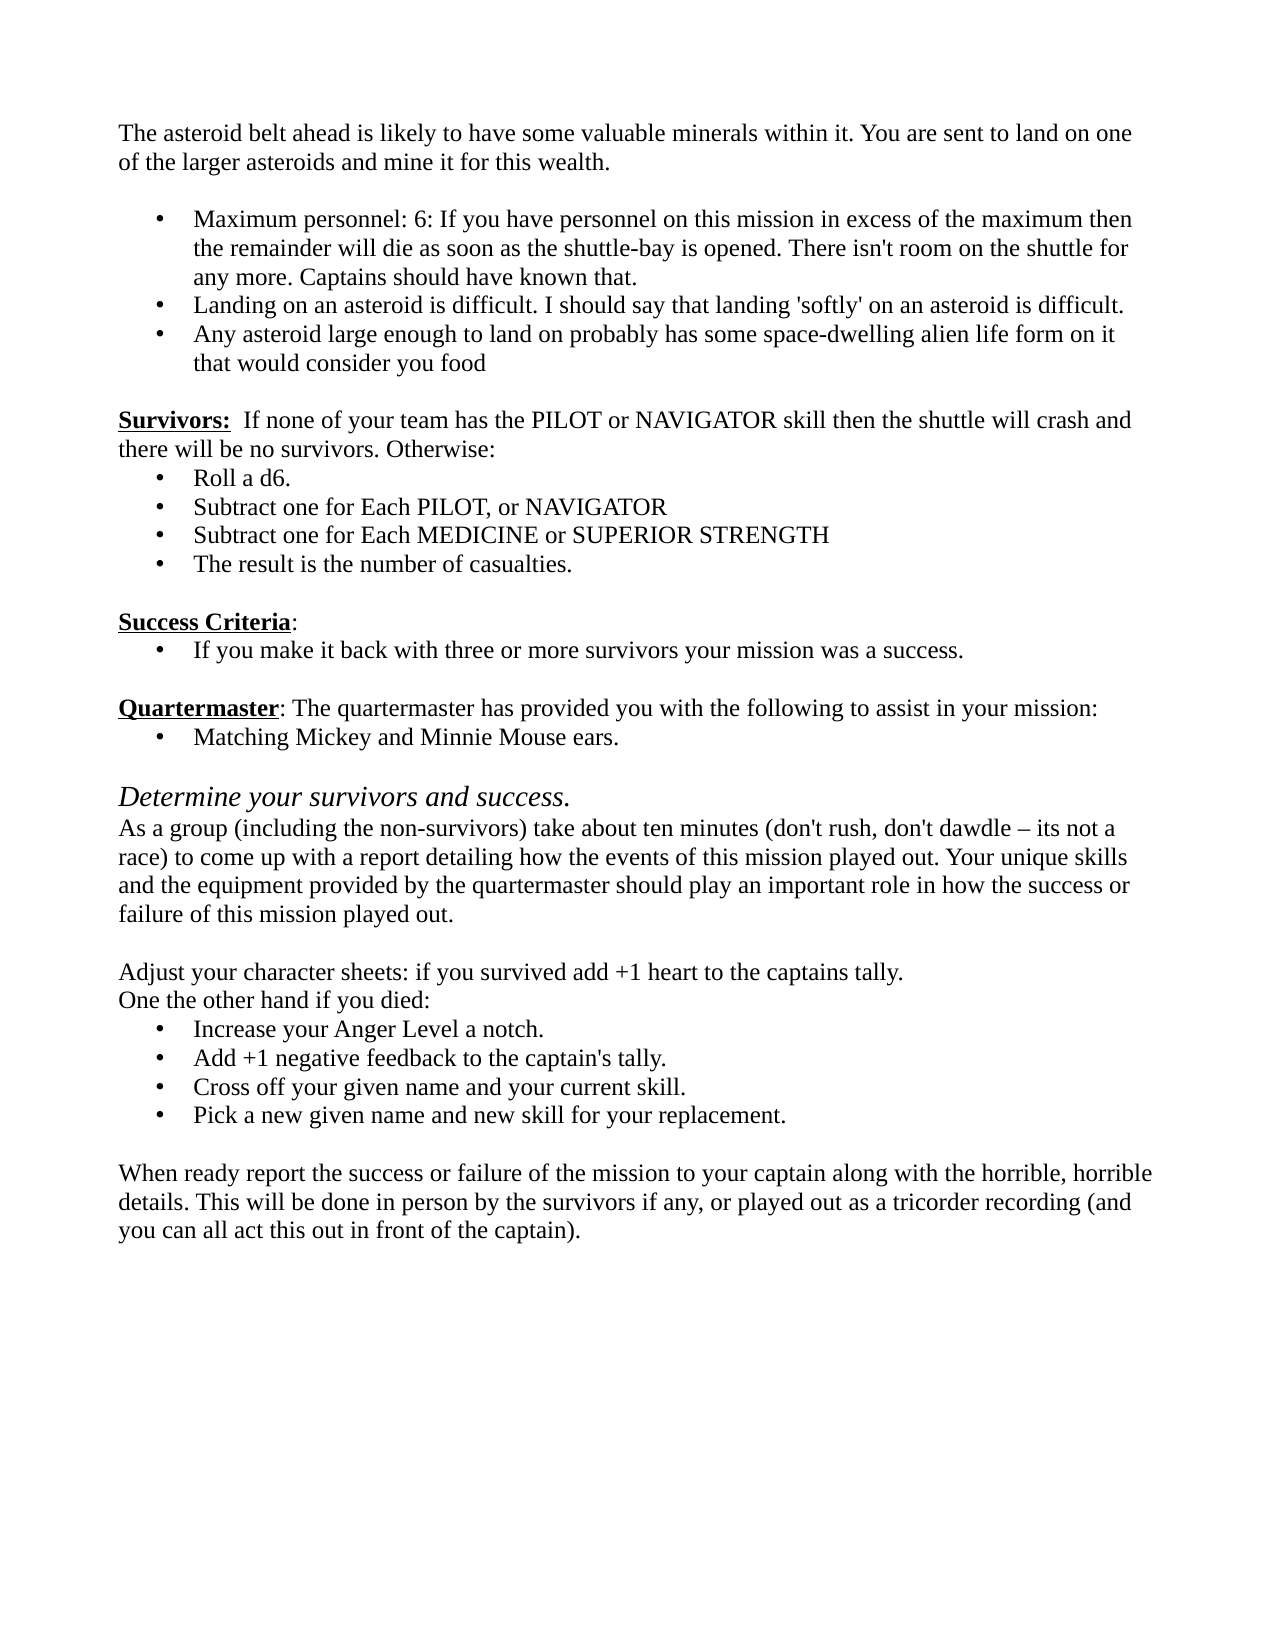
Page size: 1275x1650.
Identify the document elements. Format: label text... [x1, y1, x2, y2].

list Any asteroid large enough to land on probably has some space-dwelling alien life form on it that would consider you food [156, 319, 1157, 377]
list Landing on an asteroid is difficult. I should say that landing 'softly' on an asteroid is difficult. [156, 291, 1157, 319]
list Maximum personnel: 6: If you have personnel on this mission in excess of the maximum then the remainder will die as soon as the shuttle-bay is opened. There isn't room on the shuttle for any more. Captains should have known that. [156, 204, 1157, 291]
list Pick a new given name and new skill for your replacement. [156, 1100, 1157, 1129]
text As a group (including the non-survivors) take about ten minutes (don't rush, don't dawdle – its not a race) to come up with a report detailing how the events of this mission played out. Your unique skills and the equipment provided by the quartermaster should play an important role in how the success or failure of this mission played out. [118, 813, 1157, 928]
list Add +1 negative feedback to the captain's tally. [156, 1043, 1157, 1072]
list Roll a d6. [156, 463, 1157, 492]
text Survivors: If none of your team has the PILOT or NAVIGATOR skill then the shuttle will crash and there will be no survivors. Otherwise: [118, 406, 1157, 463]
text When ready report the success or failure of the mission to your captain along with the horrible, horrible details. This will be done in person by the survivors if any, or played out as a tricorder recording (and you can all act this out in front of the captain). [118, 1158, 1157, 1244]
text Determine your survivors and success. [118, 779, 1157, 813]
list The result is the number of casualties. [156, 549, 1157, 578]
text One the other hand if you died: [118, 985, 1157, 1014]
list Cross off your given name and your current skill. [156, 1072, 1157, 1100]
list Subtract one for Each MEDICINE or SUPERIOR STRENGTH [156, 521, 1157, 549]
list Matching Mickey and Minnie Mouse ears. [156, 722, 1157, 751]
text Success Criteria: [118, 607, 1157, 636]
list Subtract one for Each PILOT, or NAVIGATOR [156, 492, 1157, 521]
list If you make it back with three or more survivors your mission was a success. [156, 636, 1157, 664]
text Adjust your character sheets: if you survived add +1 heart to the captains tally. [118, 957, 1157, 985]
text Quartermaster: The quartermaster has provided you with the following to assist in your mission: [118, 693, 1157, 722]
text The asteroid belt ahead is likely to have some valuable minerals within it. You are sent to land on one of the larger asteroids and mine it for this wealth. [118, 118, 1157, 176]
list Increase your Anger Level a notch. [156, 1014, 1157, 1043]
